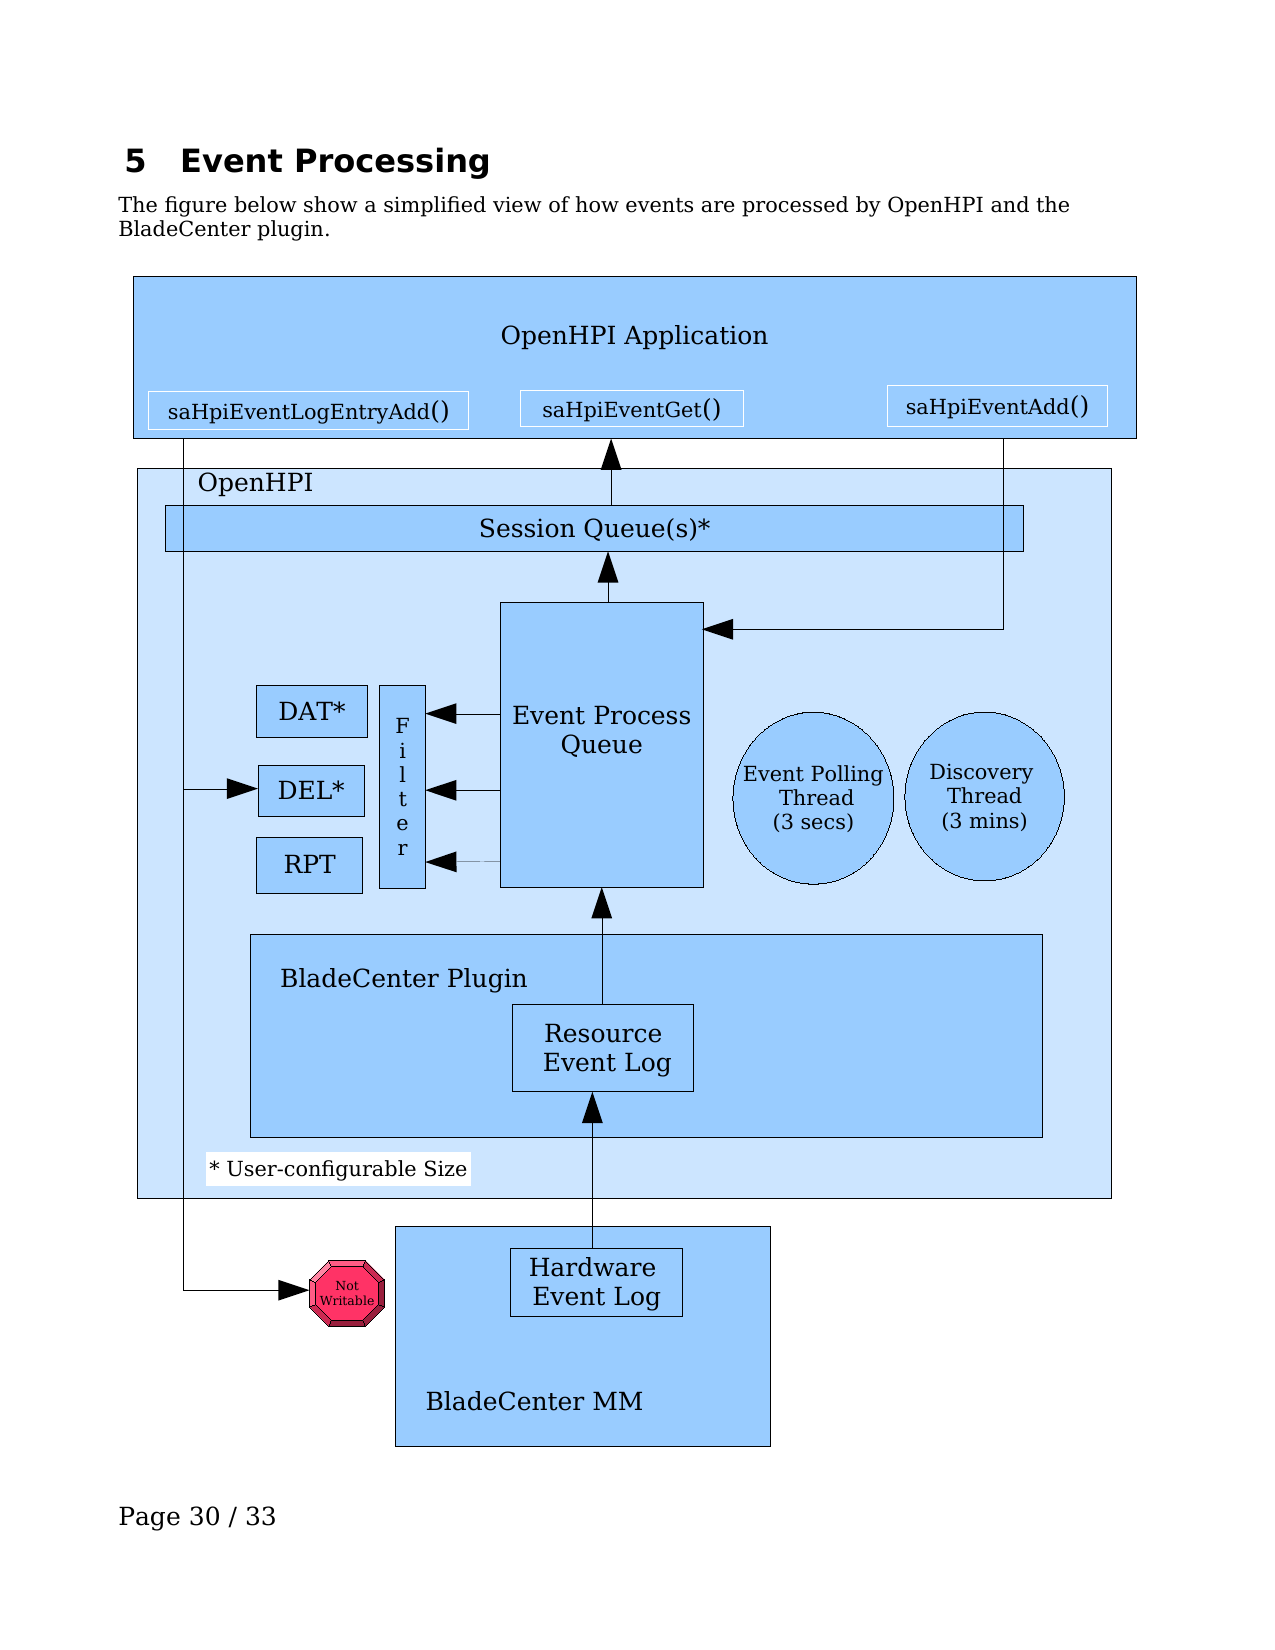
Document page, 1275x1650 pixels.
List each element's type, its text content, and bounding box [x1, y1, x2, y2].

text The figure below show a simplified view of how events are processed by OpenHPI and the BladeCenter plugin. [118, 193, 1157, 242]
subtitle Event Processing [118, 143, 1157, 181]
